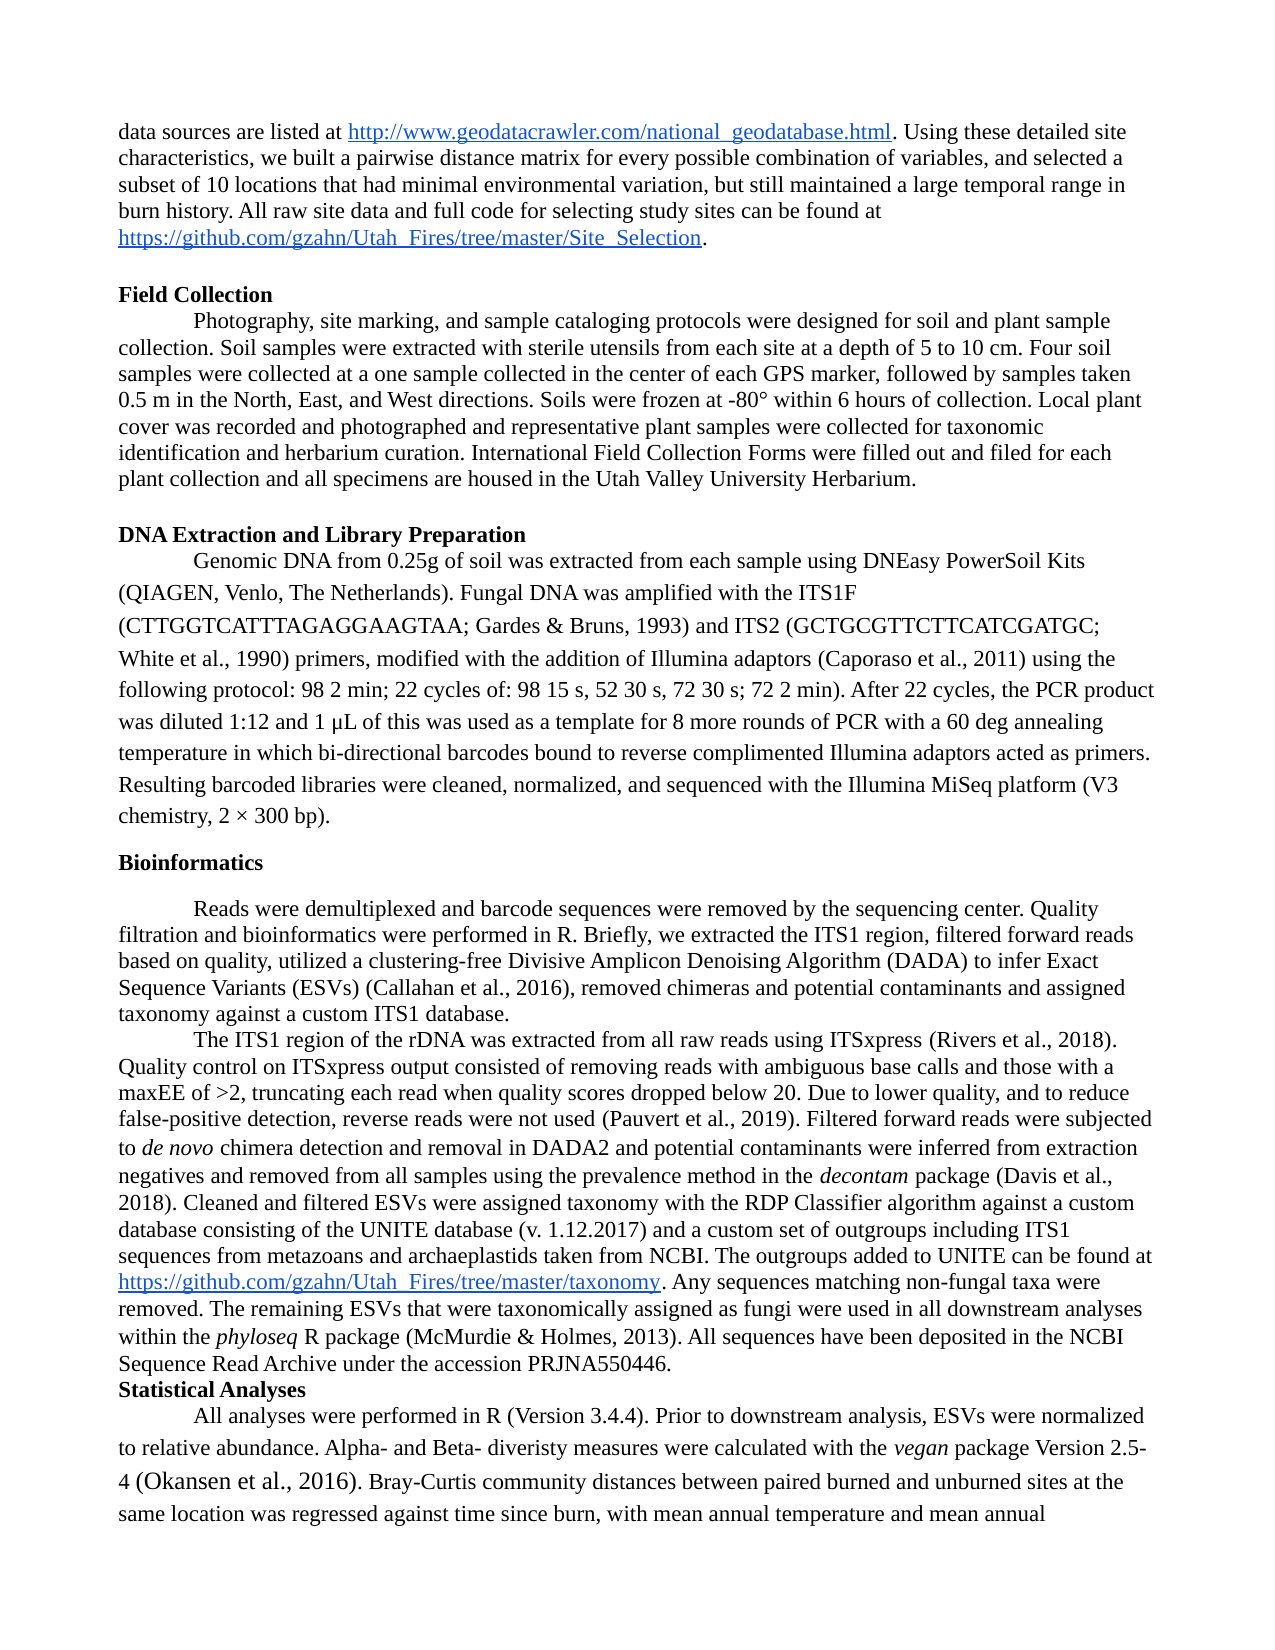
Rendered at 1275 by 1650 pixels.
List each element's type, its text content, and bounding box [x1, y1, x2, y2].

text The ITS1 region of the rDNA was extracted from all raw reads using ITSxpress (Rivers et al., 2018). Quality control on ITSxpress output consisted of removing reads with ambiguous base calls and those with a maxEE of >2, truncating each read when quality scores dropped below 20. Due to lower quality, and to reduce false-positive detection, reverse reads were not used (Pauvert et al., 2019). Filtered forward reads were subjected to de novo chimera detection and removal in DADA2 and potential contaminants were inferred from extraction negatives and removed from all samples using the prevalence method in the decontam package (Davis et al., 2018). Cleaned and filtered ESVs were assigned taxonomy with the RDP Classifier algorithm against a custom database consisting of the UNITE database (v. 1.12.2017) and a custom set of outgroups including ITS1 sequences from metazoans and archaeplastids taken from NCBI. The outgroups added to UNITE can be found at https://github.com/gzahn/Utah_Fires/tree/master/taxonomy. Any sequences matching non-fungal taxa were removed. The remaining ESVs that were taxonomically assigned as fungi were used in all downstream analyses within the phyloseq R package (McMurdie & Holmes, 2013). All sequences have been deposited in the NCBI Sequence Read Archive under the accession PRJNA550446. [118, 1026, 1157, 1376]
text Bioinformatics [118, 848, 1157, 875]
text Field Collection [118, 279, 1157, 307]
text DNA Extraction and Library Preparation [118, 521, 1157, 547]
text Genomic DNA from 0.25g of soil was extracted from each sample using DNEasy PowerSoil Kits (QIAGEN, Venlo, The Netherlands). Fungal DNA was amplified with the ITS1F (CTTGGTCATTTAGAGGAAGTAA; Gardes & Bruns, 1993) and ITS2 (GCTGCGTTCTTCATCGATGC; White et al., 1990) primers, modified with the addition of Illumina adaptors (Caporaso et al., 2011) using the following protocol: 98 2 min; 22 cycles of: 98 15 s, 52 30 s, 72 30 s; 72 2 min). After 22 cycles, the PCR product was diluted 1:12 and 1 μL of this was used as a template for 8 more rounds of PCR with a 60 deg annealing temperature in which bi-directional barcodes bound to reverse complimented Illumina adaptors acted as primers. Resulting barcoded libraries were cleaned, normalized, and sequenced with the Illumina MiSeq platform (V3 chemistry, 2 × 300 bp). [118, 547, 1157, 829]
text data sources are listed at http://www.geodatacrawler.com/national_geodatabase.html. Using these detailed site characteristics, we built a pairwise distance matrix for every possible combination of variables, and selected a subset of 10 locations that had minimal environmental variation, but still maintained a large temporal range in burn history. All raw site data and full code for selecting study sites can be found at https://github.com/gzahn/Utah_Fires/tree/master/Site_Selection. [118, 118, 1157, 250]
text Photography, site marking, and sample cataloging protocols were designed for soil and plant sample collection. Soil samples were extracted with sterile utensils from each site at a depth of 5 to 10 cm. Four soil samples were collected at a one sample collected in the center of each GPS marker, followed by samples taken 0.5 m in the North, East, and West directions. Soils were frozen at -80° within 6 hours of collection. Local plant cover was recorded and photographed and representative plant samples were collected for taxonomic identification and herbarium curation. International Field Collection Forms were filled out and filed for each plant collection and all specimens are housed in the Utah Valley University Herbarium. [118, 307, 1157, 492]
text Statistical Analyses [118, 1376, 1157, 1403]
text Reads were demultiplexed and barcode sequences were removed by the sequencing center. Quality filtration and bioinformatics were performed in R. Briefly, we extracted the ITS1 region, filtered forward reads based on quality, utilized a clustering-free Divisive Amplicon Denoising Algorithm (DADA) to infer Exact Sequence Variants (ESVs) (Callahan et al., 2016), removed chimeras and potential contaminants and assigned taxonomy against a custom ITS1 database. [118, 895, 1157, 1026]
text All analyses were performed in R (Version 3.4.4). Prior to downstream analysis, ESVs were normalized to relative abundance. Alpha- and Beta- diveristy measures were calculated with the vegan package Version 2.5-4 (Okansen et al., 2016). Bray-Curtis community distances between paired burned and unburned sites at the same location was regressed against time since burn, with mean annual temperature and mean annual [118, 1403, 1157, 1526]
